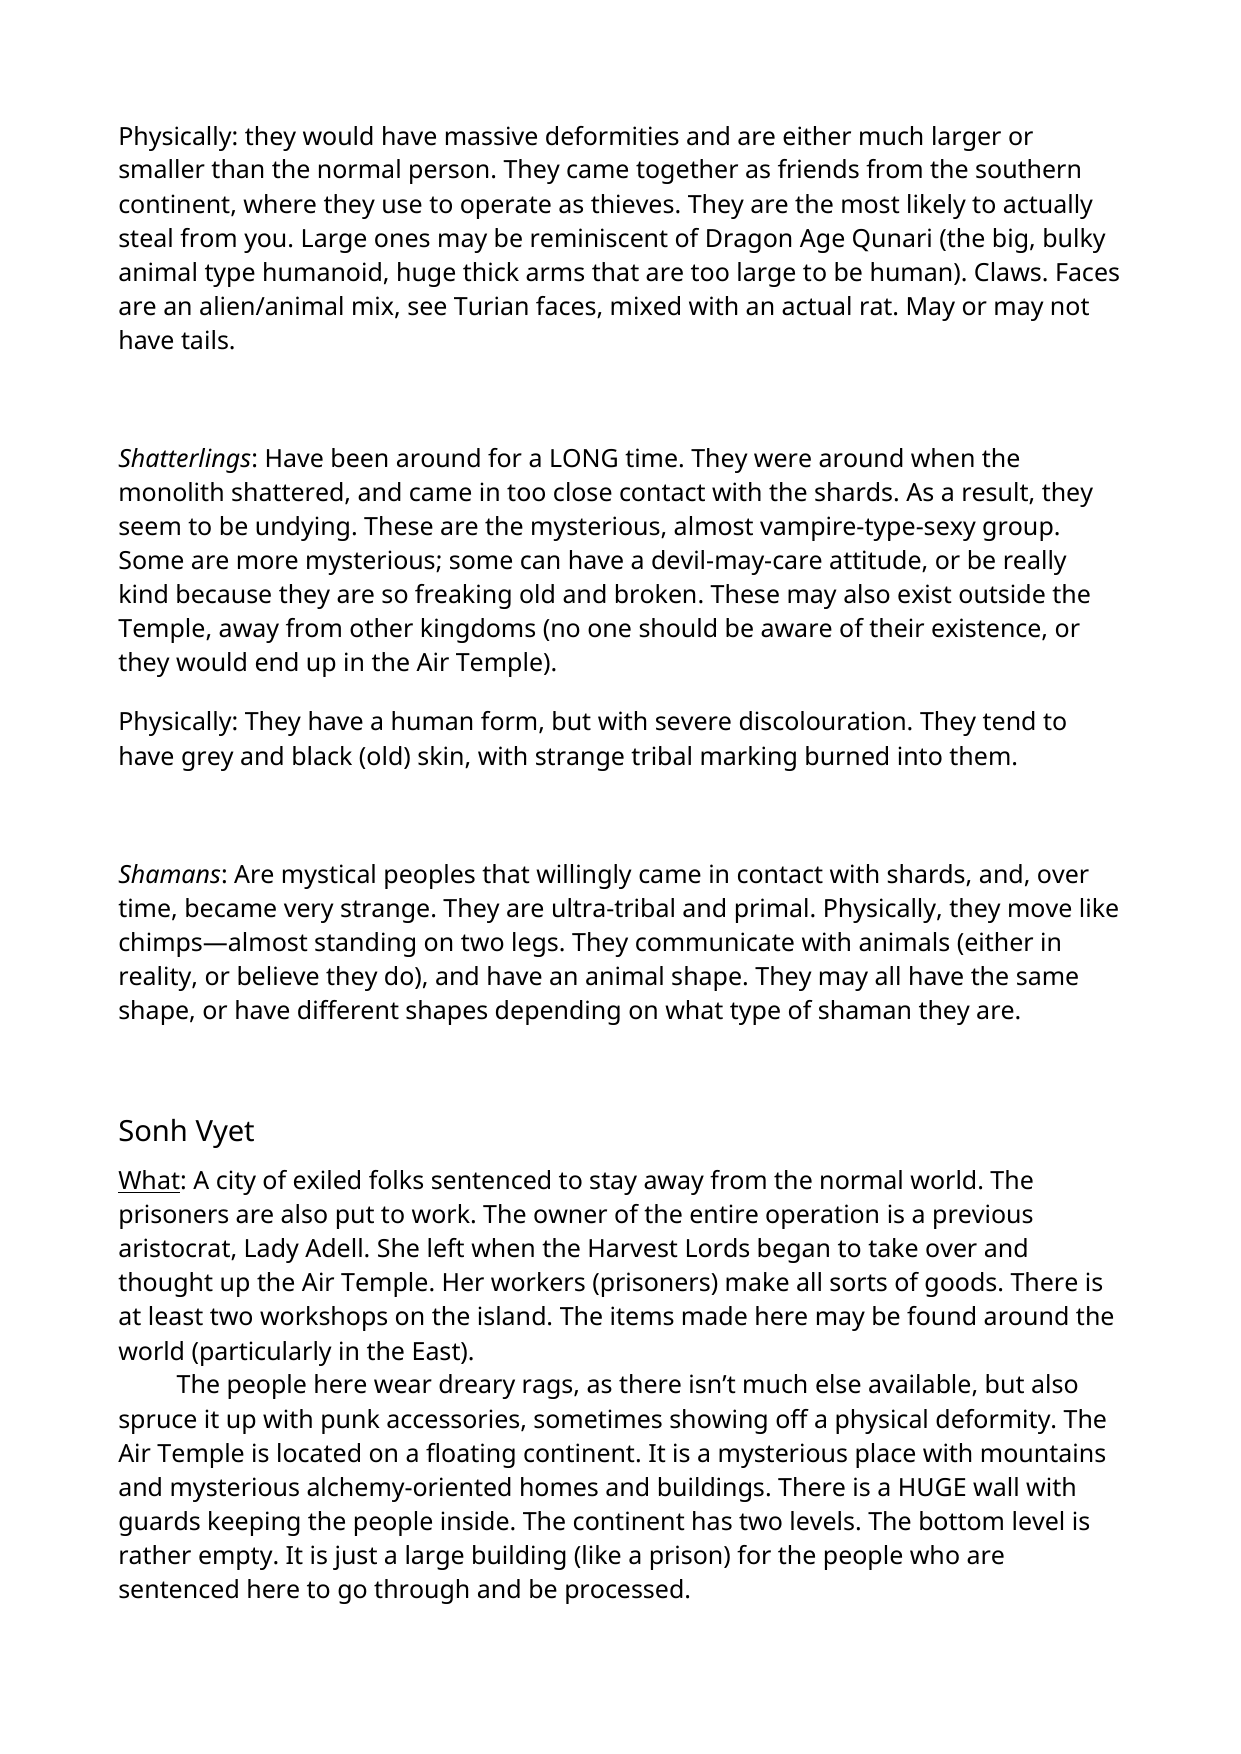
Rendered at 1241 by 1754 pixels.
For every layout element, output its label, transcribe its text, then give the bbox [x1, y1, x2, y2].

text Shamans: Are mystical peoples that willingly came in contact with shards, and, over time, became very strange. They are ultra-tribal and primal. Physically, they move like chimps—almost standing on two legs. They communicate with animals (either in reality, or believe they do), and have an animal shape. They may all have the same shape, or have different shapes depending on what type of shaman they are. [118, 856, 1122, 1027]
text Physically: They have a human form, but with severe discolouration. They tend to have grey and black (old) skin, with strange tribal marking burned into them. [118, 704, 1122, 772]
text Sonh Vyet [118, 1111, 1122, 1150]
text Physically: they would have massive deformities and are either much larger or smaller than the normal person. They came together as friends from the southern continent, where they use to operate as thieves. They are the most likely to actually steal from you. Large ones may be reminiscent of Dragon Age Qunari (the big, bulky animal type humanoid, huge thick arms that are too large to be human). Claws. Faces are an alien/animal mix, see Turian faces, mixed with an actual rat. May or may not have tails. [118, 118, 1122, 357]
text Shatterlings: Have been around for a LONG time. They were around when the monolith shattered, and came in too close contact with the shards. As a result, they seem to be undying. These are the mysterious, almost vampire-type-sexy group. Some are more mysterious; some can have a devil-may-care attitude, or be really kind because they are so freaking old and broken. These may also exist outside the Temple, away from other kingdoms (no one should be aware of their existence, or they would end up in the Air Temple). [118, 441, 1122, 679]
text The people here wear dreary rags, as there isn’t much else available, but also spruce it up with punk accessories, sometimes showing off a physical deformity. The Air Temple is located on a floating continent. It is a mysterious place with mountains and mysterious alchemy-oriented homes and buildings. There is a HUGE wall with guards keeping the people inside. The continent has two levels. The bottom level is rather empty. It is just a large building (like a prison) for the people who are sentenced here to go through and be processed. [118, 1367, 1122, 1606]
text What: A city of exiled folks sentenced to stay away from the normal world. The prisoners are also put to work. The owner of the entire operation is a previous aristocrat, Lady Adell. She left when the Harvest Lords began to take over and thought up the Air Temple. Her workers (prisoners) make all sorts of goods. There is at least two workshops on the island. The items made here may be found around the world (particularly in the East). [118, 1163, 1122, 1367]
